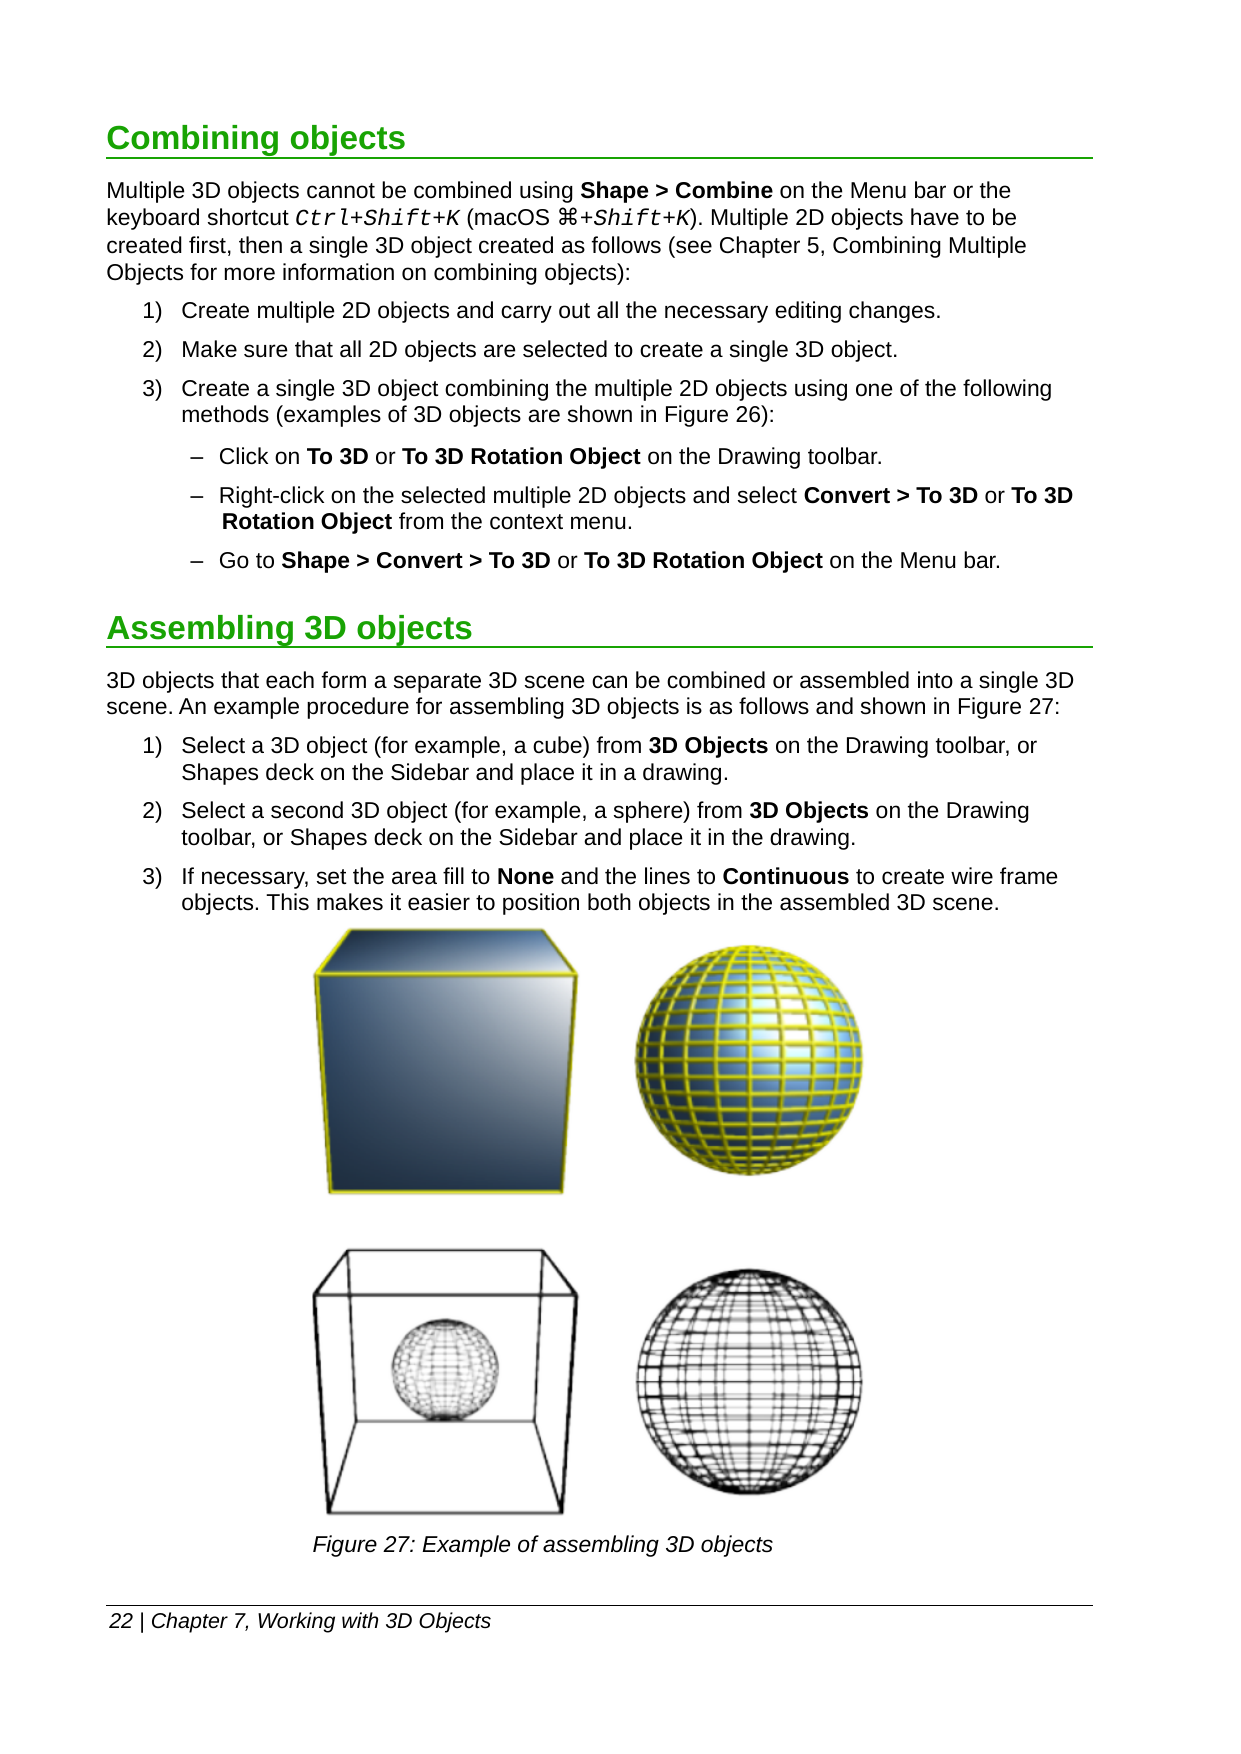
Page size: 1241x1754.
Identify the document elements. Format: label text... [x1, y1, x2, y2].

list Select a 3D object (for example, a cube) from 3D Objects on the Drawing toolbar, or Shapes deck on the Sidebar and place it in a drawing. [162, 732, 1093, 785]
text Figure 27: Example of assembling 3D objects [312, 1531, 887, 1557]
list Go to Shape > Convert > To 3D or To 3D Rotation Object on the Menu bar. [187, 544, 1093, 576]
list Right-click on the selected multiple 2D objects and select Convert > To 3D or To 3D Rotation Object from the context menu. [187, 479, 1093, 535]
text 3D objects that each form a separate 3D scene can be combined or assembled into a single 3D scene. An example procedure for assembling 3D objects is as follows and shown in Figure 27: [106, 667, 1093, 720]
subtitle Combining objects [106, 118, 1093, 157]
list Click on To 3D or To 3D Rotation Object on the Drawing toolbar. [187, 440, 1093, 469]
list Make sure that all 2D objects are selected to create a single 3D object. [162, 336, 1093, 362]
list If necessary, set the area fill to None and the lines to Continuous to create wire frame objects. This makes it easier to position both objects in the assembled 3D scene. [162, 863, 1093, 915]
list Create a single 3D object combining the multiple 2D objects using one of the following methods (examples of 3D objects are shown in Figure 26): [162, 375, 1093, 428]
list Select a second 3D object (for example, a sphere) from 3D Objects on the Drawing toolbar, or Shapes deck on the Sidebar and place it in the drawing. [162, 797, 1093, 850]
list Create multiple 2D objects and carry out all the necessary editing changes. [162, 297, 1093, 324]
text Multiple 3D objects cannot be combined using Shape > Combine on the Menu bar or the keyboard shortcut Ctrl+Shift+K (macOS ⌘+Shift+K). Multiple 2D objects have to be created first, then a single 3D object created as follows (see Chapter 5, Combining Multiple Objects for more information on combining objects): [106, 177, 1093, 285]
subtitle Assembling 3D objects [106, 608, 1093, 646]
picture [312, 927, 887, 1519]
